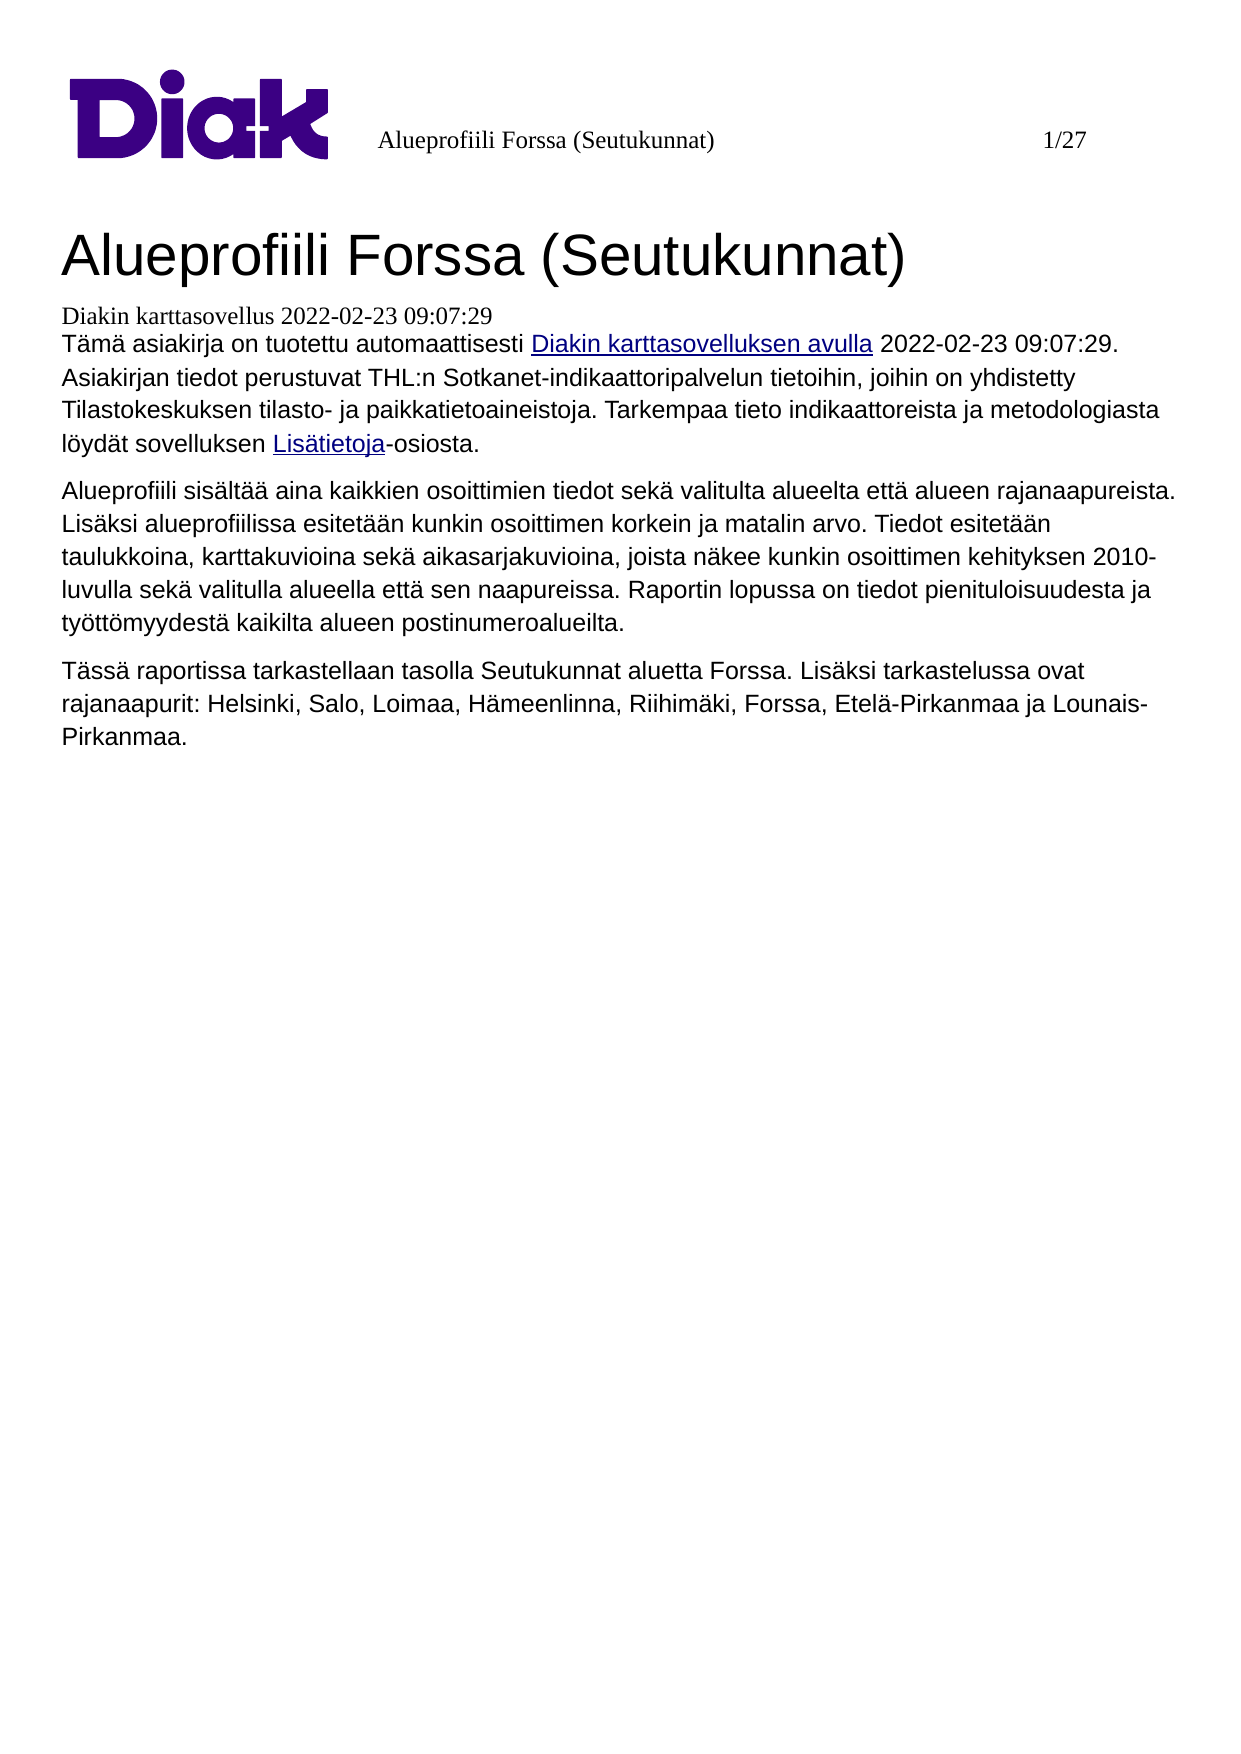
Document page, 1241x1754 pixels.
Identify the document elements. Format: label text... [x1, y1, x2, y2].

text Tässä raportissa tarkastellaan tasolla Seutukunnat aluetta Forssa. Lisäksi tarkastelussa ovat rajanaapurit: Helsinki, Salo, Loimaa, Hämeenlinna, Riihimäki, Forssa, Etelä-Pirkanmaa ja Lounais-Pirkanmaa. [61, 656, 1179, 751]
title Alueprofiili Forssa (Seutukunnat) [61, 221, 1179, 288]
text Alueprofiili sisältää aina kaikkien osoittimien tiedot sekä valitulta alueelta että alueen rajanaapureista. Lisäksi alueprofiilissa esitetään kunkin osoittimen korkein ja matalin arvo. Tiedot esitetään taulukkoina, karttakuvioina sekä aikasarjakuvioina, joista näkee kunkin osoittimen kehityksen 2010-luvulla sekä valitulla alueella että sen naapureissa. Raportin lopussa on tiedot pienituloisuudesta ja työttömyydestä kaikilta alueen postinumeroalueilta. [61, 476, 1179, 637]
text Diakin karttasovellus 2022-02-23 09:07:29 [61, 301, 1179, 329]
text Tämä asiakirja on tuotettu automaattisesti Diakin karttasovelluksen avulla 2022-02-23 09:07:29. Asiakirjan tiedot perustuvat THL:n Sotkanet-indikaattoripalvelun tietoihin, joihin on yhdistetty Tilastokeskuksen tilasto- ja paikkatietoaineistoja. Tarkempaa tieto indikaattoreista ja metodologiasta löydät sovelluksen Lisätietoja-osiosta. [61, 329, 1179, 457]
